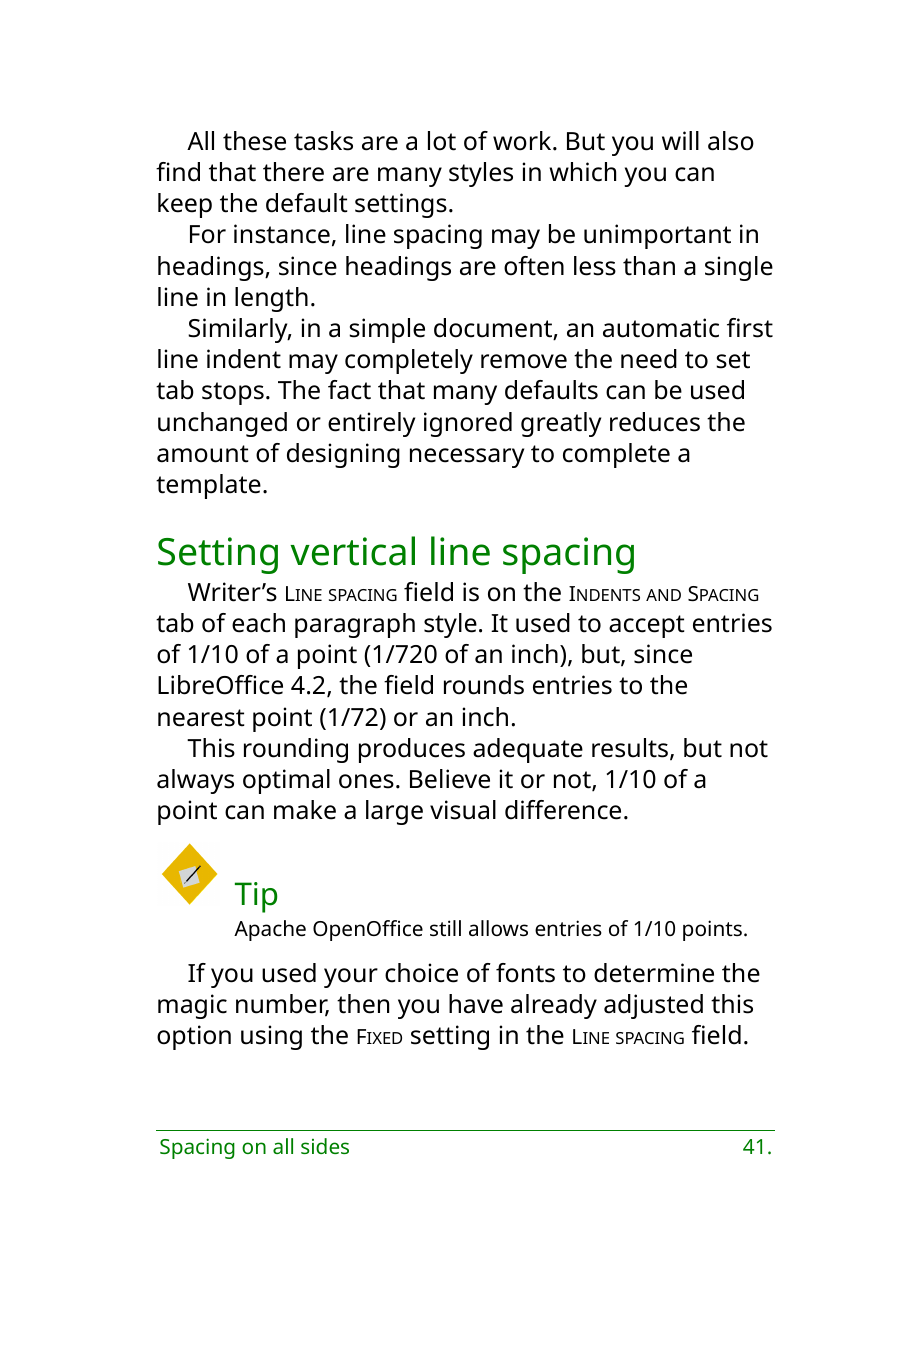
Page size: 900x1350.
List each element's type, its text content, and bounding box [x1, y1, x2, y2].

text All these tasks are a lot of work. But you will also find that there are many styles in which you can keep the default settings. [156, 125, 775, 219]
picture [157, 842, 220, 906]
subtitle Setting vertical line spacing [156, 525, 775, 576]
text For instance, line spacing may be unimportant in headings, since headings are often less than a single line in length. [156, 219, 775, 312]
text This rounding produces adequate results, but not always optimal ones. Believe it or not, 1/10 of a point can make a large visual difference. [156, 732, 775, 826]
text Similarly, in a simple document, an automatic first line indent may completely remove the need to set tab stops. The fact that many defaults can be used unchanged or entirely ignored greatly reduces the amount of designing necessary to complete a template. [156, 312, 775, 500]
list Tip [156, 842, 775, 914]
text If you used your choice of fonts to determine the magic number, then you have already adjusted this option using the Fixed setting in the Line spacing field. [156, 957, 775, 1051]
text Writer’s Line spacing field is on the Indents and Spacing tab of each paragraph style. It used to accept entries of 1/10 of a point (1/720 of an inch), but, since LibreOffice 4.2, the field rounds entries to the nearest point (1/72) or an inch. [156, 576, 775, 732]
text Apache OpenOffice still allows entries of 1/10 points. [234, 914, 775, 941]
